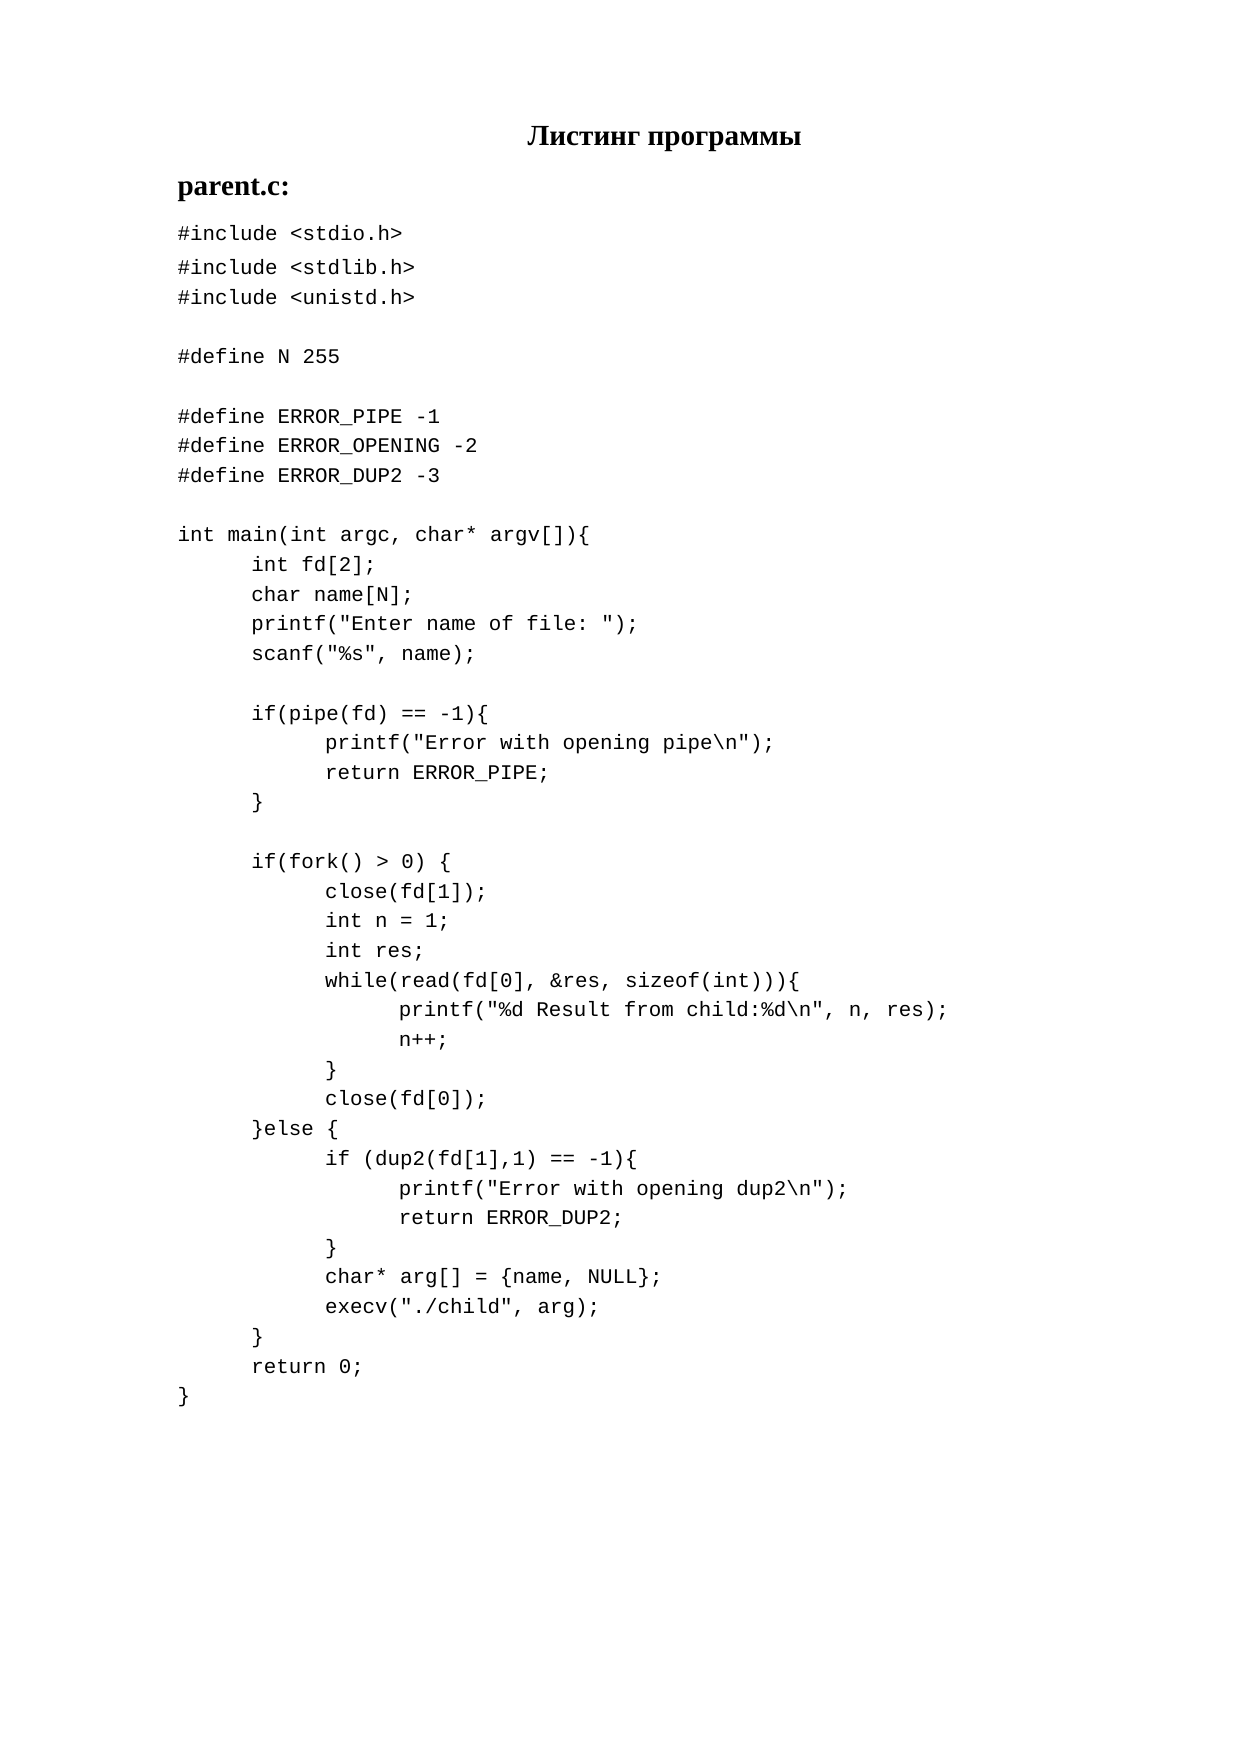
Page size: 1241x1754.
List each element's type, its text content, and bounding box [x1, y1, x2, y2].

text printf("%d Result from child:%d\n", n, res); [177, 993, 1152, 1023]
text #include <unistd.h> [177, 281, 1152, 311]
text execv("./child", arg); [177, 1290, 1152, 1320]
text printf("Error with opening dup2\n"); [177, 1171, 1152, 1201]
text return ERROR_PIPE; [177, 756, 1152, 786]
text printf("Error with opening pipe\n"); [177, 726, 1152, 756]
text } [177, 1379, 1152, 1409]
text if(fork() > 0) { [177, 845, 1152, 874]
text scanf("%s", name); [177, 637, 1152, 667]
text #include <stdlib.h> [177, 251, 1152, 281]
text close(fd[1]); [177, 874, 1152, 904]
text int fd[2]; [177, 548, 1152, 578]
text int res; [177, 934, 1152, 964]
text Листинг программы [177, 118, 1152, 152]
text int n = 1; [177, 904, 1152, 934]
text return 0; [177, 1349, 1152, 1379]
text return ERROR_DUP2; [177, 1201, 1152, 1231]
text #define ERROR_PIPE -1 [177, 399, 1152, 429]
text char* arg[] = {name, NULL}; [177, 1261, 1152, 1290]
text while(read(fd[0], &res, sizeof(int))){ [177, 964, 1152, 993]
text n++; [177, 1023, 1152, 1053]
text } [177, 1231, 1152, 1261]
text char name[N]; [177, 578, 1152, 607]
text } [177, 786, 1152, 815]
text if (dup2(fd[1],1) == -1){ [177, 1142, 1152, 1171]
text #define N 255 [177, 340, 1152, 370]
text } [177, 1320, 1152, 1349]
text #define ERROR_DUP2 -3 [177, 459, 1152, 489]
text }else { [177, 1112, 1152, 1142]
text #define ERROR_OPENING -2 [177, 429, 1152, 459]
text if(pipe(fd) == -1){ [177, 696, 1152, 726]
text } [177, 1053, 1152, 1082]
text int main(int argc, char* argv[]){ [177, 518, 1152, 548]
text printf("Enter name of file: "); [177, 607, 1152, 637]
text #include <stdio.h> [177, 221, 1152, 245]
text parent.c: [177, 168, 1152, 202]
text close(fd[0]); [177, 1082, 1152, 1112]
